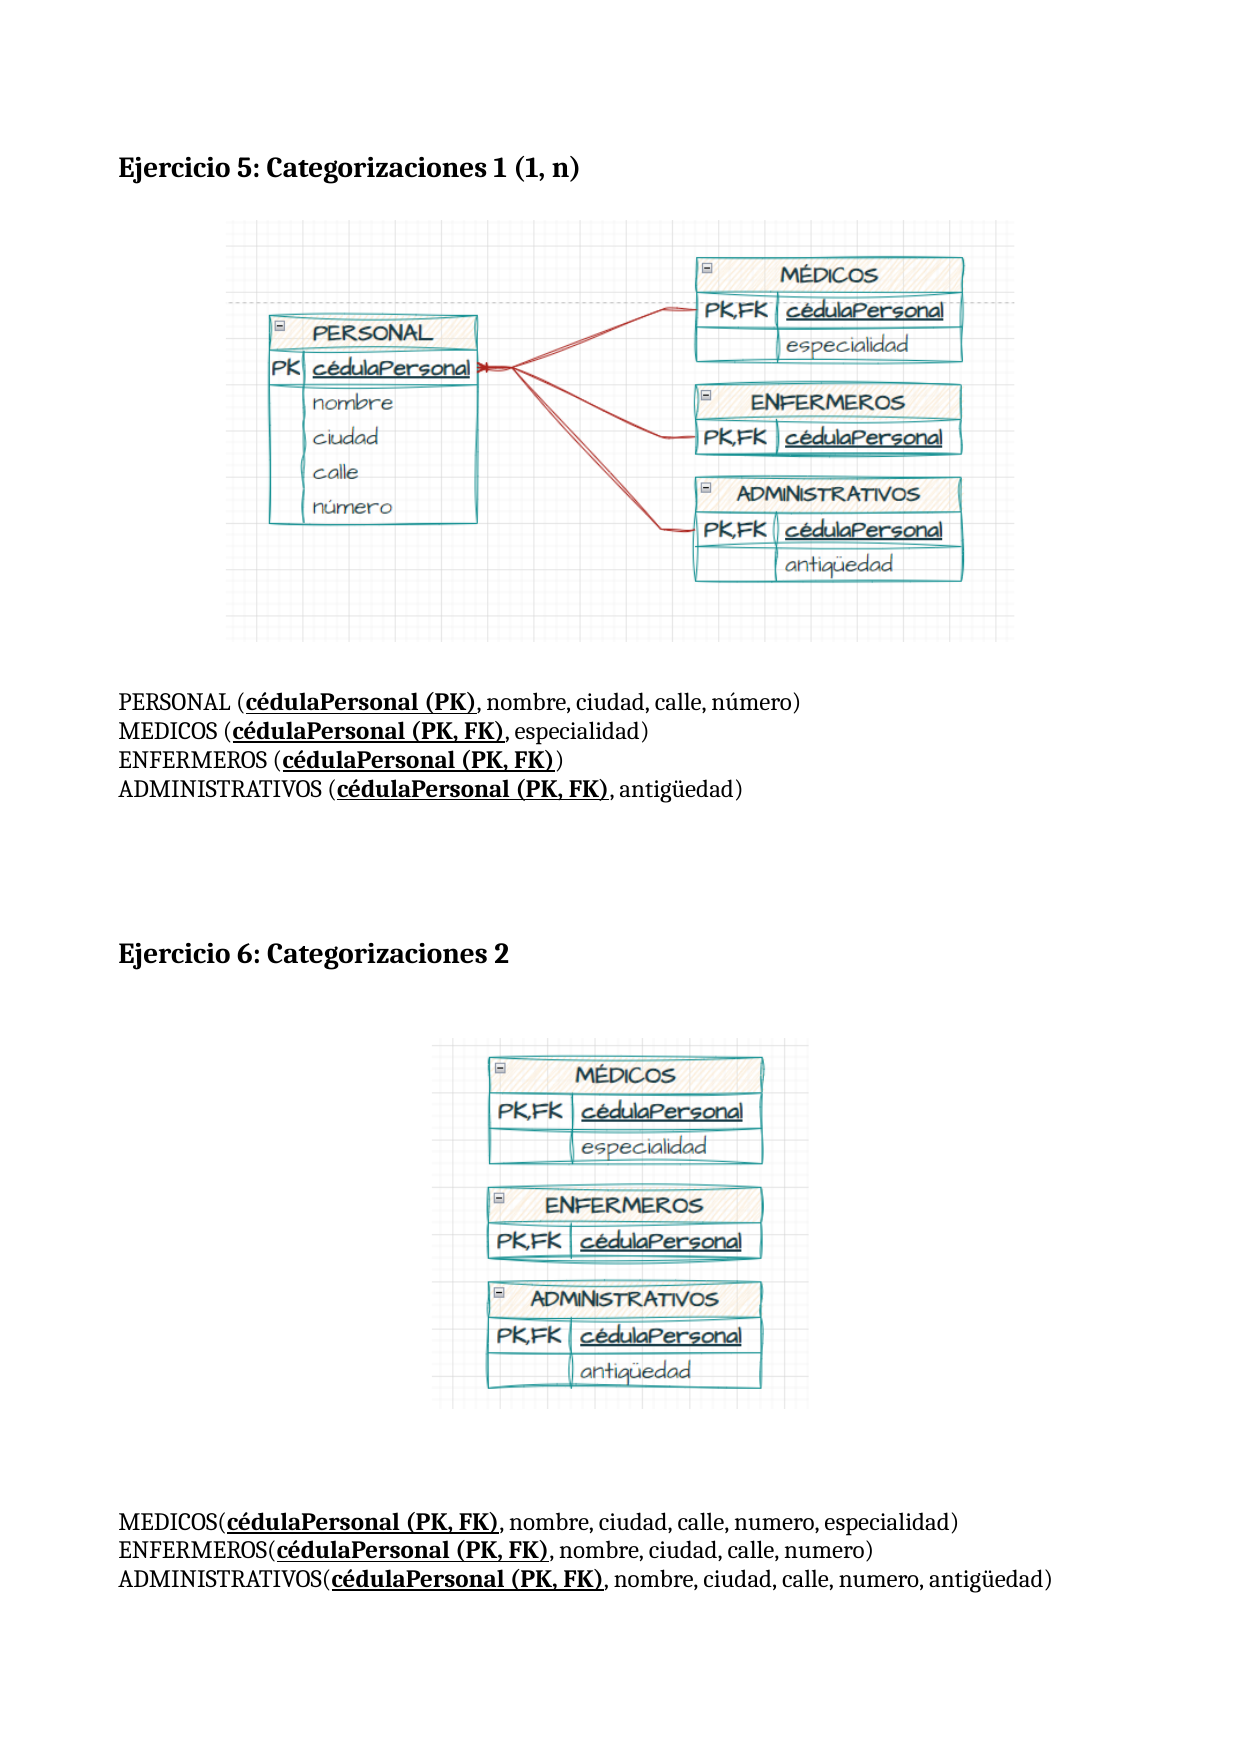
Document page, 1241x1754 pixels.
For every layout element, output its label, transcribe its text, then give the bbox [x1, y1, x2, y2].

text PERSONAL (cédulaPersonal (PK), nombre, ciudad, calle, número) [118, 688, 1122, 717]
text Ejercicio 5: Categorizaciones 1 (1, n) [118, 152, 1122, 185]
text ENFERMEROS (cédulaPersonal (PK, FK)) [118, 746, 1122, 774]
picture [225, 220, 1015, 642]
picture [431, 1038, 809, 1409]
text ADMINISTRATIVOS (cédulaPersonal (PK, FK), antigüedad) [118, 774, 1122, 803]
text Ejercicio 6: Categorizaciones 2 [118, 937, 1122, 971]
text ENFERMEROS(cédulaPersonal (PK, FK), nombre, ciudad, calle, numero) [118, 1536, 1122, 1565]
text ADMINISTRATIVOS(cédulaPersonal (PK, FK), nombre, ciudad, calle, numero, antigüedad) [118, 1565, 1122, 1594]
text MEDICOS(cédulaPersonal (PK, FK), nombre, ciudad, calle, numero, especialidad) [118, 1508, 1122, 1536]
text MEDICOS (cédulaPersonal (PK, FK), especialidad) [118, 717, 1122, 746]
